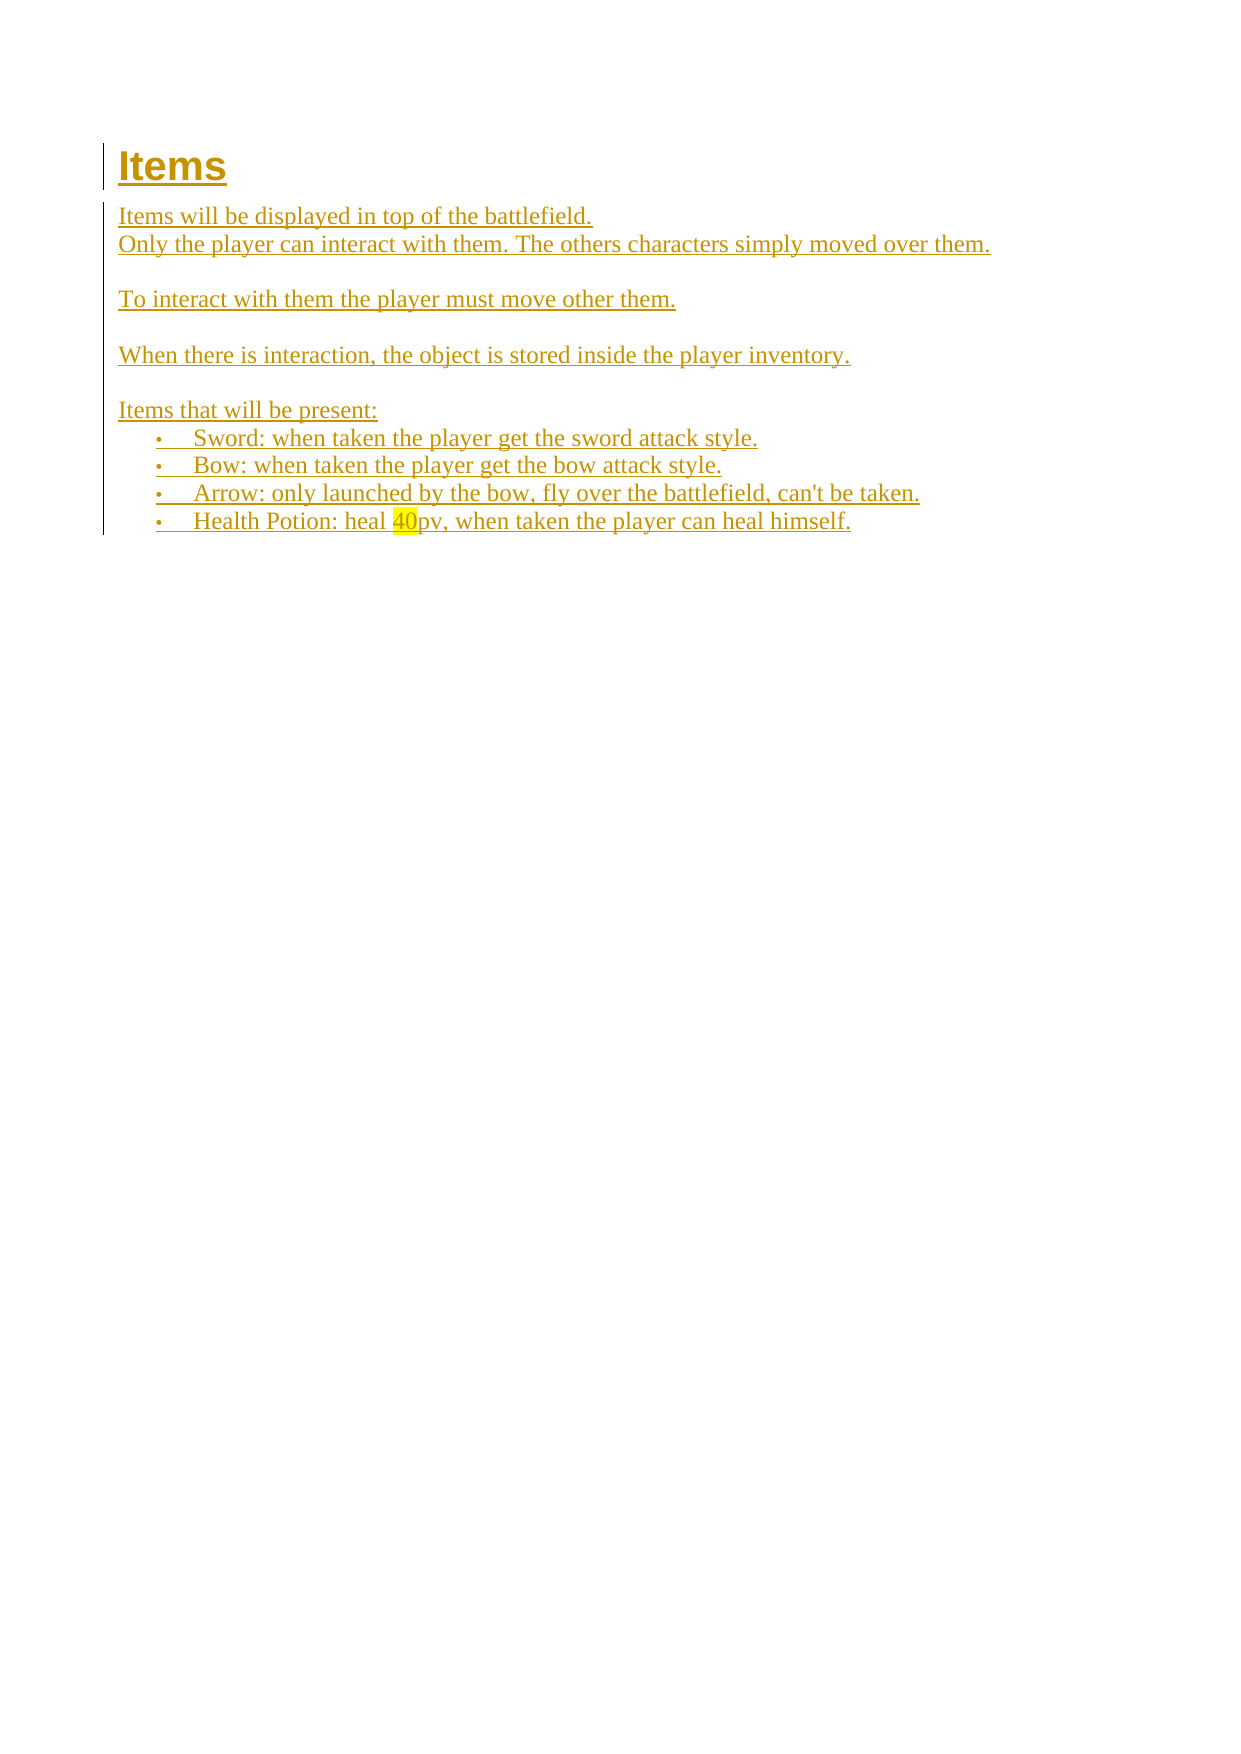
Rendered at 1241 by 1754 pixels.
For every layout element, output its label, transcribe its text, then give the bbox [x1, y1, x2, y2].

list Sword: when taken the player get the sword attack style. [156, 424, 1122, 452]
text Items that will be present: [118, 396, 1122, 424]
subtitle Items [118, 143, 1122, 190]
list Health Potion: heal 40pv, when taken the player can heal himself. [156, 507, 1122, 535]
text To interact with them the player must move other them. [118, 285, 1122, 313]
text Only the player can interact with them. The others characters simply moved over them. [118, 230, 1122, 258]
list Arrow: only launched by the bow, fly over the battlefield, can't be taken. [156, 479, 1122, 507]
list Bow: when taken the player get the bow attack style. [156, 452, 1122, 479]
text When there is interaction, the object is stored inside the player inventory. [118, 341, 1122, 368]
text Items will be displayed in top of the battlefield. [118, 202, 1122, 230]
